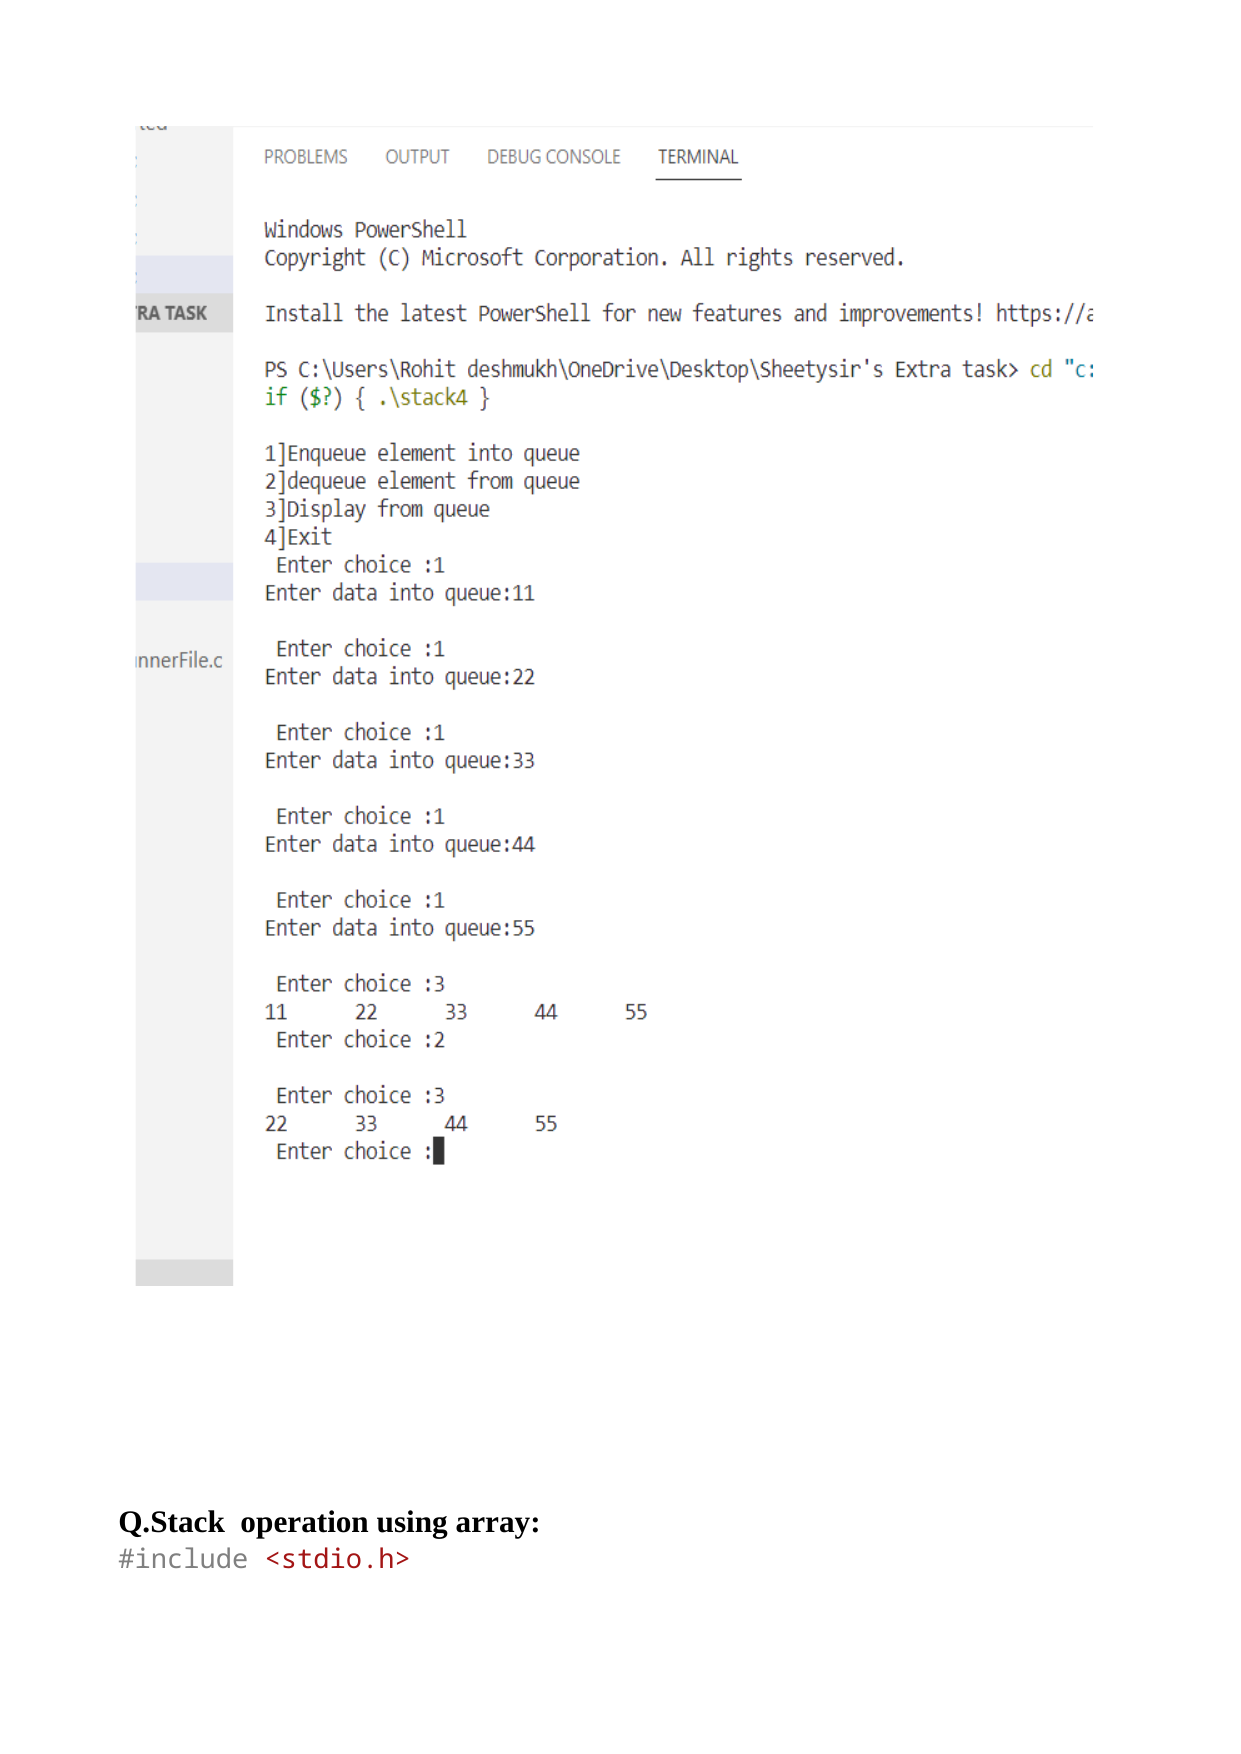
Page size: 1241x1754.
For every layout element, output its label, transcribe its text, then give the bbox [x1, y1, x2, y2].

text #include <stdio.h> [118, 1539, 1122, 1576]
text Q.Stack operation using array: [118, 1503, 1122, 1539]
picture [135, 126, 426, 1286]
